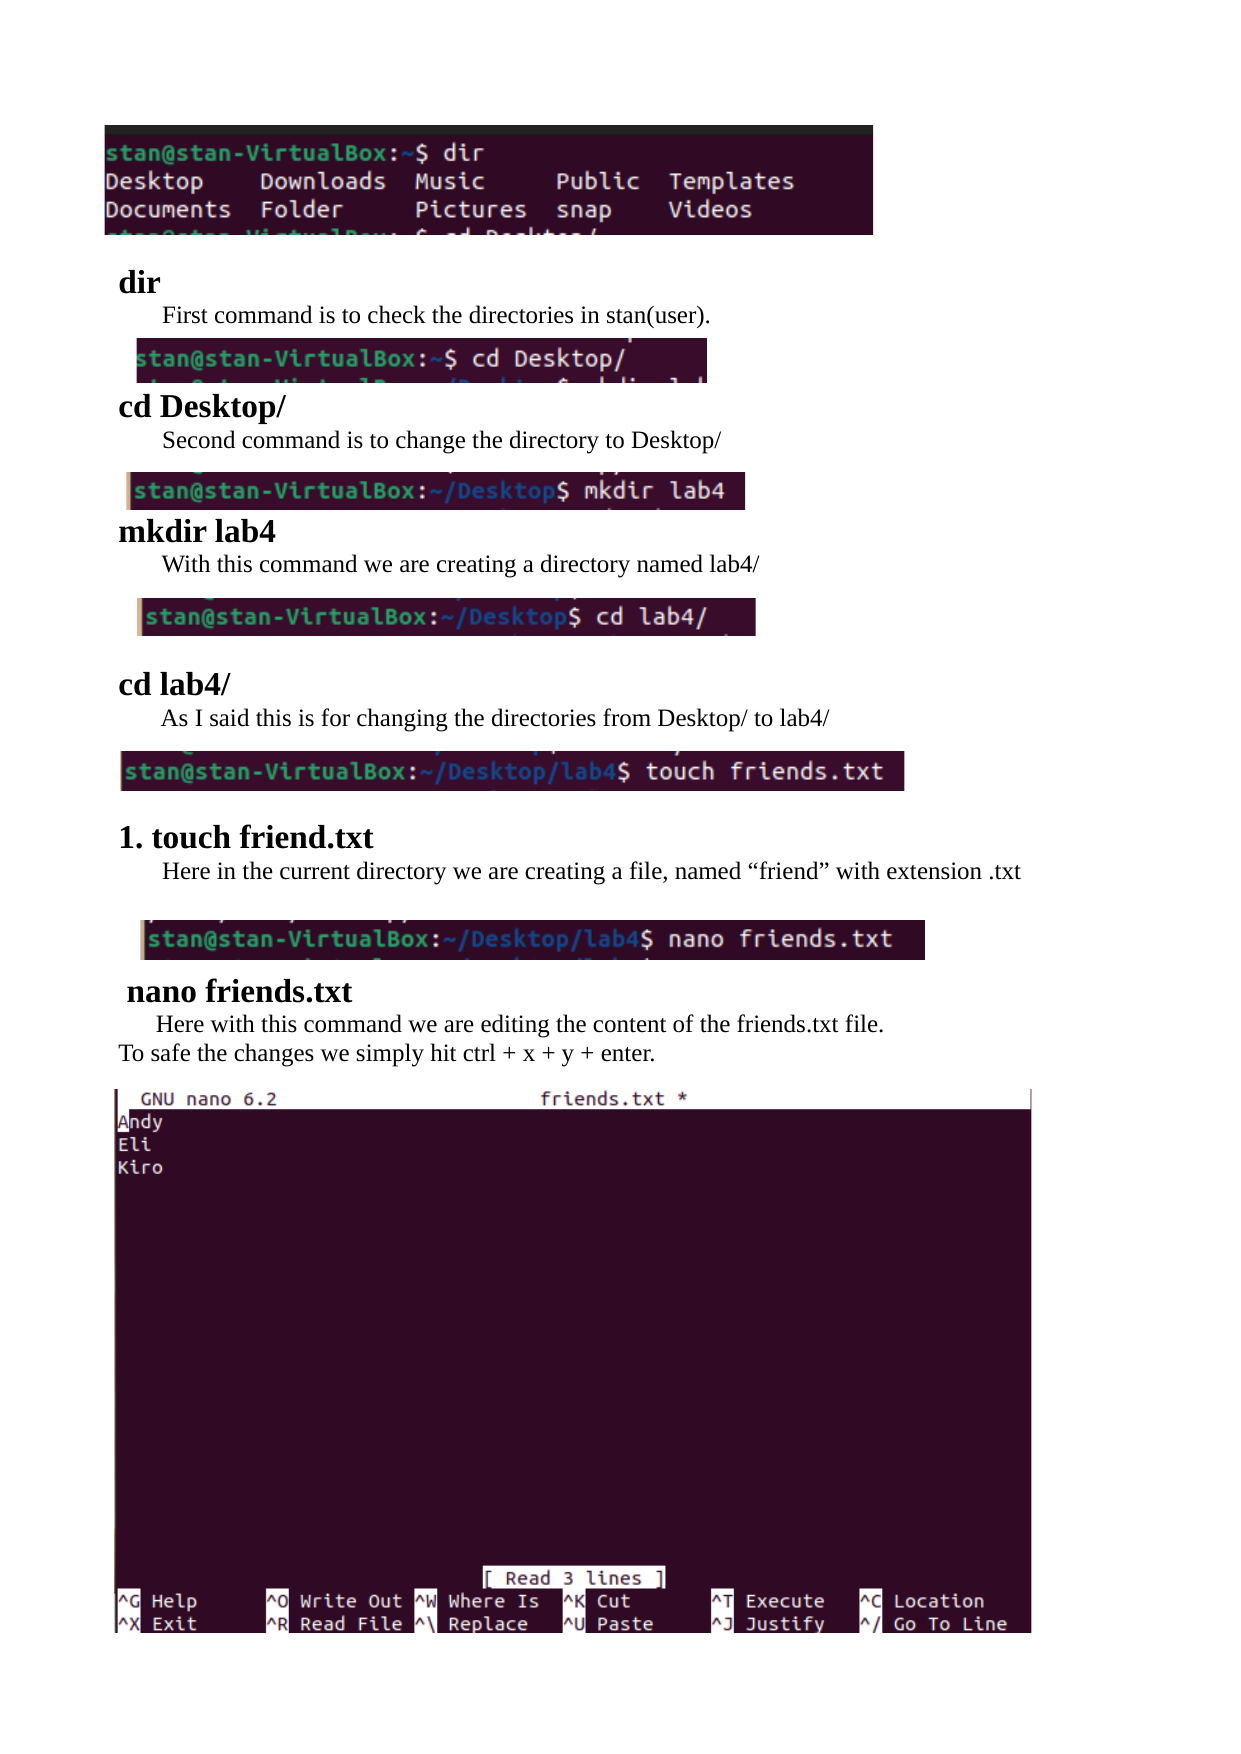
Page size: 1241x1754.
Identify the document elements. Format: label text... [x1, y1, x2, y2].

text cd lab4/ [118, 664, 1122, 703]
text Second command is to change the directory to Desktop/ [118, 425, 1122, 453]
text cd Desktop/ [118, 386, 1122, 425]
text As I said this is for changing the directories from Desktop/ to lab4/ [118, 703, 1122, 731]
text First command is to check the directories in stan(user). [118, 300, 1122, 329]
text To safe the changes we simply hit ctrl + x + y + enter. [118, 1038, 1122, 1067]
text nano friends.txt [118, 971, 1122, 1009]
text With this command we are creating a directory named lab4/ [118, 549, 1122, 578]
text 1. touch friend.txt [118, 818, 1122, 856]
text Here with this command we are editing the content of the friends.txt file. [118, 1009, 1122, 1038]
text Here in the current directory we are creating a file, named “friend” with extension .txt [118, 856, 1122, 885]
text mkdir lab4 [118, 511, 1122, 549]
text dir [118, 262, 1122, 300]
